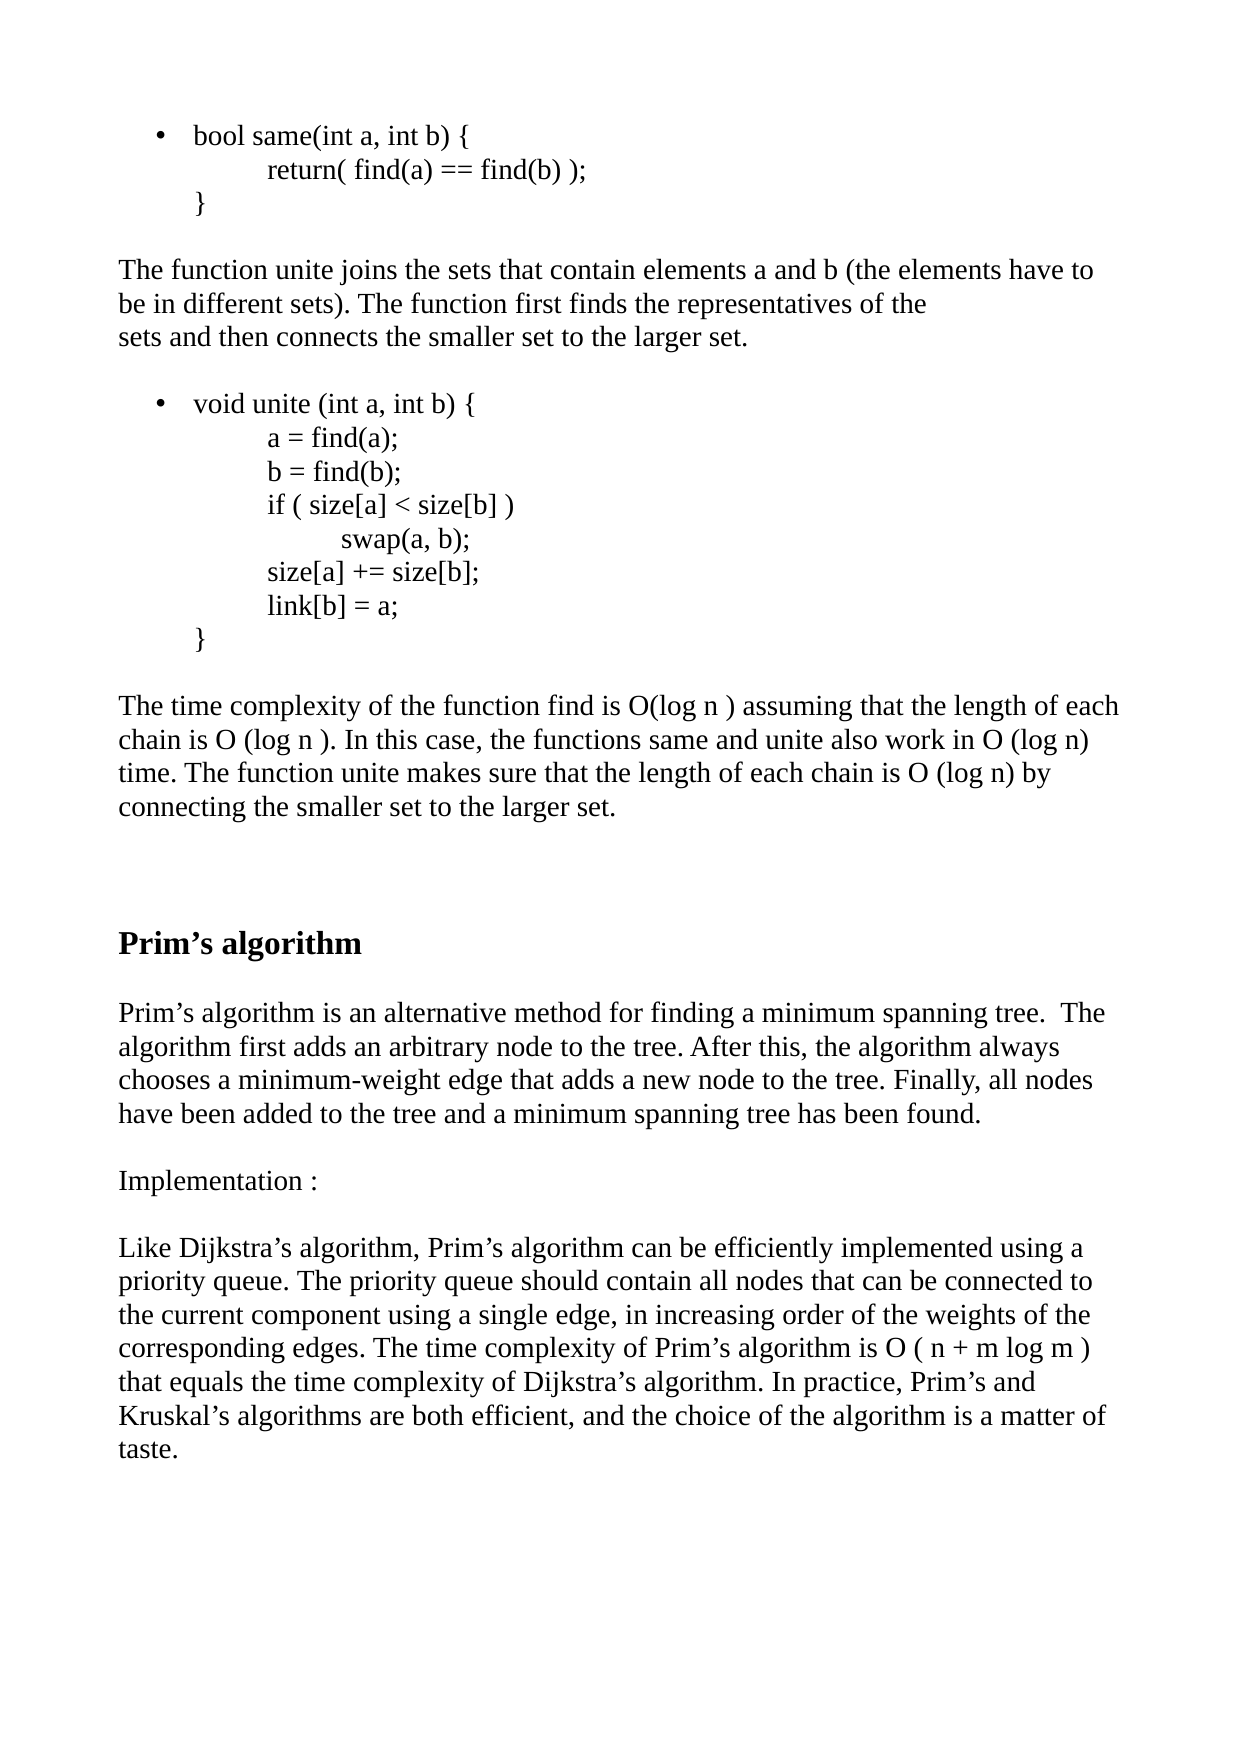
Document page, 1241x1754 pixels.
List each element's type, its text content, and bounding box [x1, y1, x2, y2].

text Prim’s algorithm is an alternative method for finding a minimum spanning tree. The algorithm first adds an arbitrary node to the tree. After this, the algorithm always chooses a minimum-weight edge that adds a new node to the tree. Finally, all nodes have been added to the tree and a minimum spanning tree has been found. [118, 995, 1122, 1129]
text Like Dijkstra’s algorithm, Prim’s algorithm can be efficiently implemented using a priority queue. The priority queue should contain all nodes that can be connected to the current component using a single edge, in increasing order of the weights of the corresponding edges. The time complexity of Prim’s algorithm is O ( n + m log m ) that equals the time complexity of Dijkstra’s algorithm. In practice, Prim’s and Kruskal’s algorithms are both efficient, and the choice of the algorithm is a matter of taste. [118, 1230, 1122, 1465]
text Implementation : [118, 1163, 1122, 1196]
text sets and then connects the smaller set to the larger set. [118, 319, 1122, 353]
list b = find(b); [156, 454, 1122, 487]
list if ( size[a] < size[b] ) [156, 487, 1122, 521]
list return( find(a) == find(b) ); [156, 152, 1122, 185]
text Prim’s algorithm [118, 923, 1122, 962]
list a = find(a); [156, 420, 1122, 454]
list size[a] += size[b]; [156, 554, 1122, 588]
list void unite (int a, int b) { [156, 387, 1122, 420]
text The function unite joins the sets that contain elements a and b (the elements have to be in different sets). The function first finds the representatives of the [118, 252, 1122, 319]
list link[b] = a; [156, 588, 1122, 621]
list } [156, 621, 1122, 655]
list swap(a, b); [156, 521, 1122, 554]
text The time complexity of the function find is O(log n ) assuming that the length of each chain is O (log n ). In this case, the functions same and unite also work in O (log n) time. The function unite makes sure that the length of each chain is O (log n) by connecting the smaller set to the larger set. [118, 688, 1122, 823]
list } [156, 185, 1122, 219]
list bool same(int a, int b) { [156, 118, 1122, 152]
